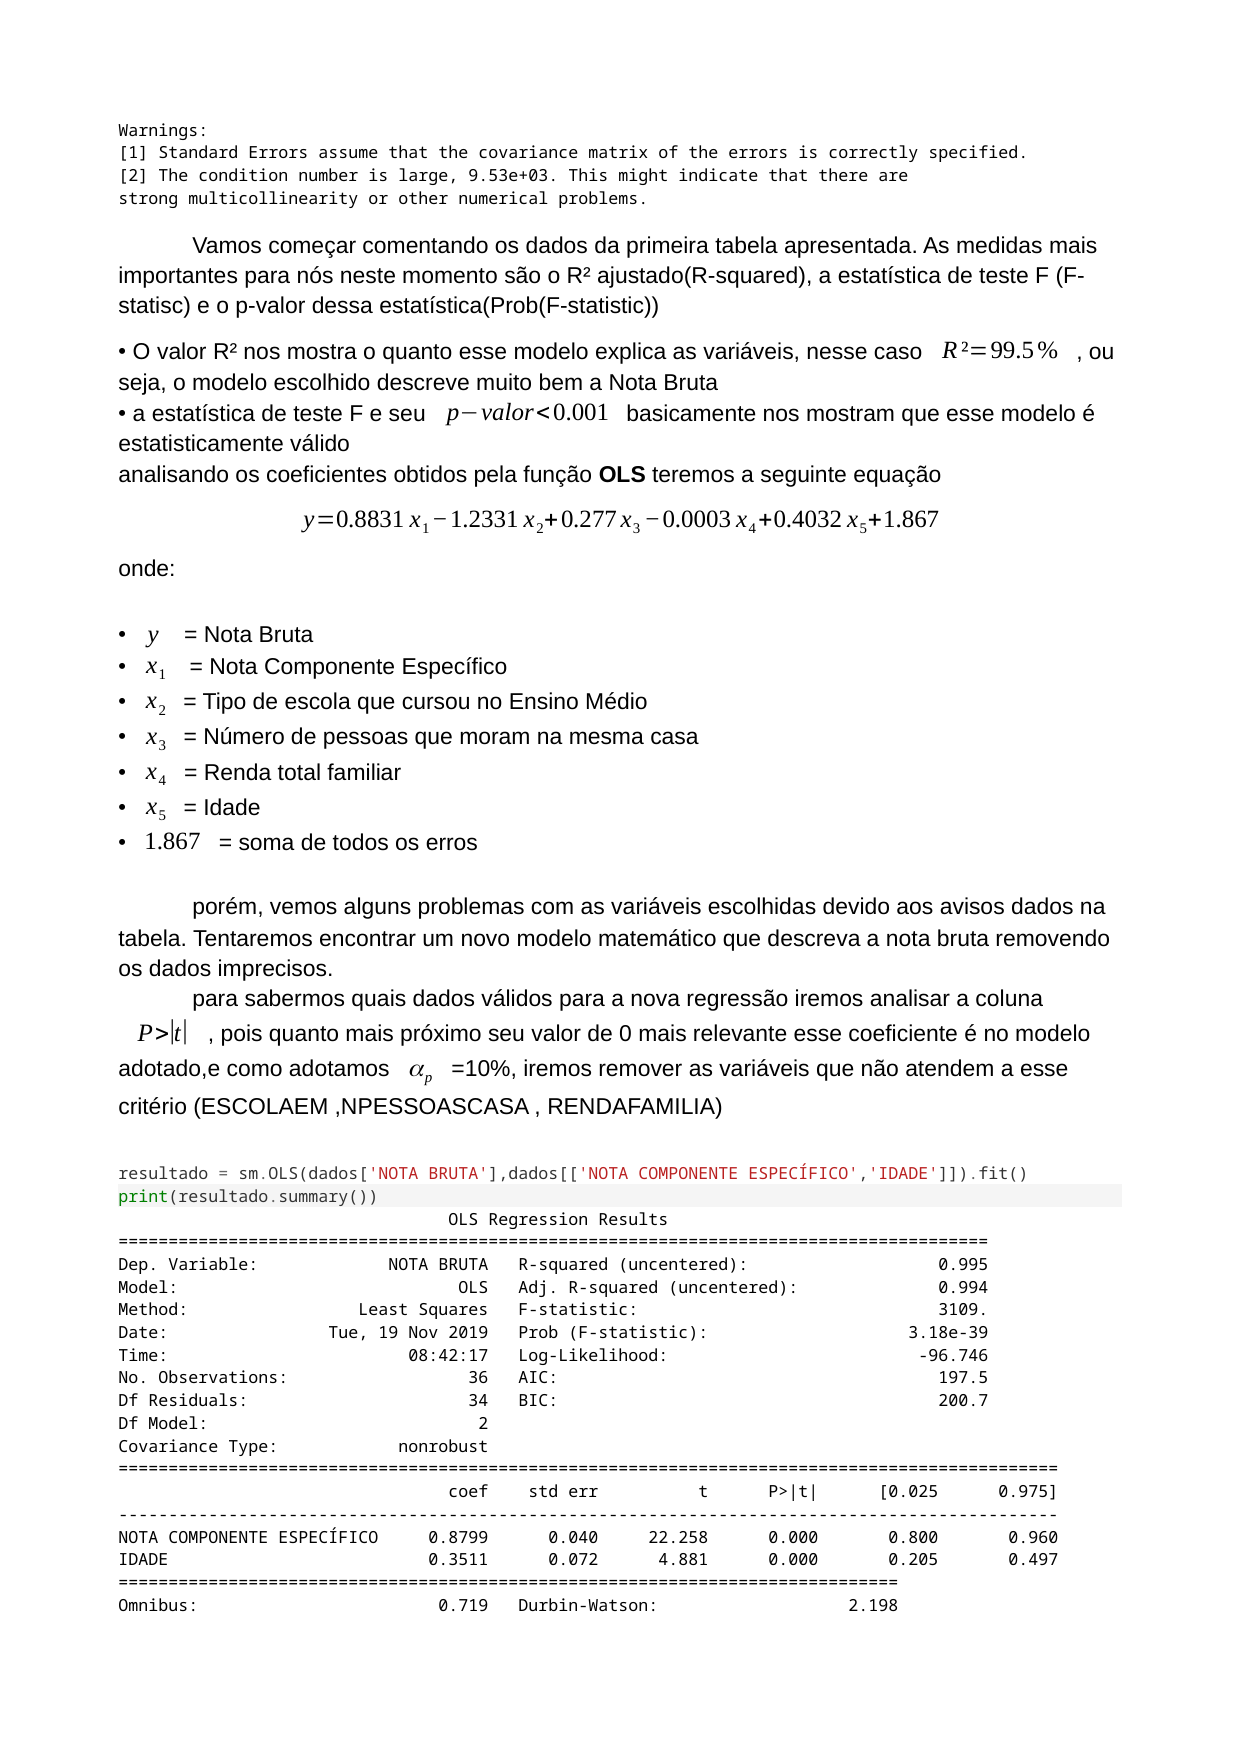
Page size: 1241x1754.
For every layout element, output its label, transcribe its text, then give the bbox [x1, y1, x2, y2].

text Omnibus: 0.719 Durbin-Watson: 2.198 [118, 1593, 1122, 1616]
text Covariance Type: nonrobust [118, 1434, 1122, 1457]
list = Renda total familiar [118, 758, 1122, 789]
text Vamos começar comentando os dados da primeira tabela apresentada. As medidas mais importantes para nós neste momento são o R² ajustado(R-squared), a estatística de teste F (F-statisc) e o p-valor dessa estatística(Prob(F-statistic)) [118, 209, 1122, 319]
text OLS Regression Results [118, 1207, 1122, 1230]
list = Tipo de escola que cursou no Ensino Médio [118, 687, 1122, 718]
text NOTA COMPONENTE ESPECÍFICO 0.8799 0.040 22.258 0.000 0.800 0.960 [118, 1525, 1122, 1548]
text Warnings: [118, 118, 1122, 141]
text Date: Tue, 19 Nov 2019 Prob (F-statistic): 3.18e-39 [118, 1321, 1122, 1343]
list O valor R² nos mostra o quanto esse modelo explica as variáveis, nesse caso, ou seja, o modelo escolhido descreve muito bem a Nota Bruta [118, 337, 1122, 395]
text Dep. Variable: NOTA BRUTA R-squared (uncentered): 0.995 [118, 1253, 1122, 1275]
list a estatística de teste F e seubasicamente nos mostram que esse modelo é estatisticamente válido [118, 399, 1122, 457]
text [2] The condition number is large, 9.53e+03. This might indicate that there are [118, 163, 1122, 186]
text Df Model: 2 [118, 1412, 1122, 1434]
text strong multicollinearity or other numerical problems. [118, 186, 1122, 209]
text IDADE 0.3511 0.072 4.881 0.000 0.205 0.497 [118, 1548, 1122, 1571]
text Method: Least Squares F-statistic: 3109. [118, 1298, 1122, 1321]
text resultado = sm.OLS(dados['NOTA BRUTA'],dados[['NOTA COMPONENTE ESPECÍFICO','IDADE']]).fit() [118, 1162, 1122, 1184]
list = Número de pessoas que moram na mesma casa [118, 722, 1122, 754]
text No. Observations: 36 AIC: 197.5 [118, 1366, 1122, 1389]
text Model: OLS Adj. R-squared (uncentered): 0.994 [118, 1275, 1122, 1298]
text ============================================================================== [118, 1571, 1122, 1593]
text para sabermos quais dados válidos para a nova regressão iremos analisar a coluna, pois quanto mais próximo seu valor de 0 mais relevante esse coeficiente é no modelo adotado,e como adotamos=10%, iremos remover as variáveis que não atendem a esse critério (ESCOLAEM ,NPESSOASCASA , RENDAFAMILIA) [118, 985, 1122, 1120]
list = soma de todos os erros [118, 828, 1122, 856]
text onde: [118, 555, 1122, 581]
text ---------------------------------------------------------------------------------------------- [118, 1502, 1122, 1525]
text analisando os coeficientes obtidos pela função OLS teremos a seguinte equação [118, 461, 1122, 487]
text ======================================================================================= [118, 1230, 1122, 1253]
text [1] Standard Errors assume that the covariance matrix of the errors is correctly specified. [118, 141, 1122, 163]
text ============================================================================================== [118, 1457, 1122, 1480]
text coef std err t P>|t| [0.025 0.975] [118, 1480, 1122, 1502]
text Time: 08:42:17 Log-Likelihood: -96.746 [118, 1343, 1122, 1366]
list = Nota Bruta [118, 621, 1122, 648]
list = Nota Componente Específico [118, 652, 1122, 683]
list = Idade [118, 793, 1122, 824]
text Df Residuals: 34 BIC: 200.7 [118, 1389, 1122, 1412]
text porém, vemos alguns problemas com as variáveis escolhidas devido aos avisos dados na tabela. Tentaremos encontrar um novo modelo matemático que descreva a nota bruta removendo os dados imprecisos. [118, 890, 1122, 981]
text print(resultado.summary()) [118, 1184, 1122, 1207]
